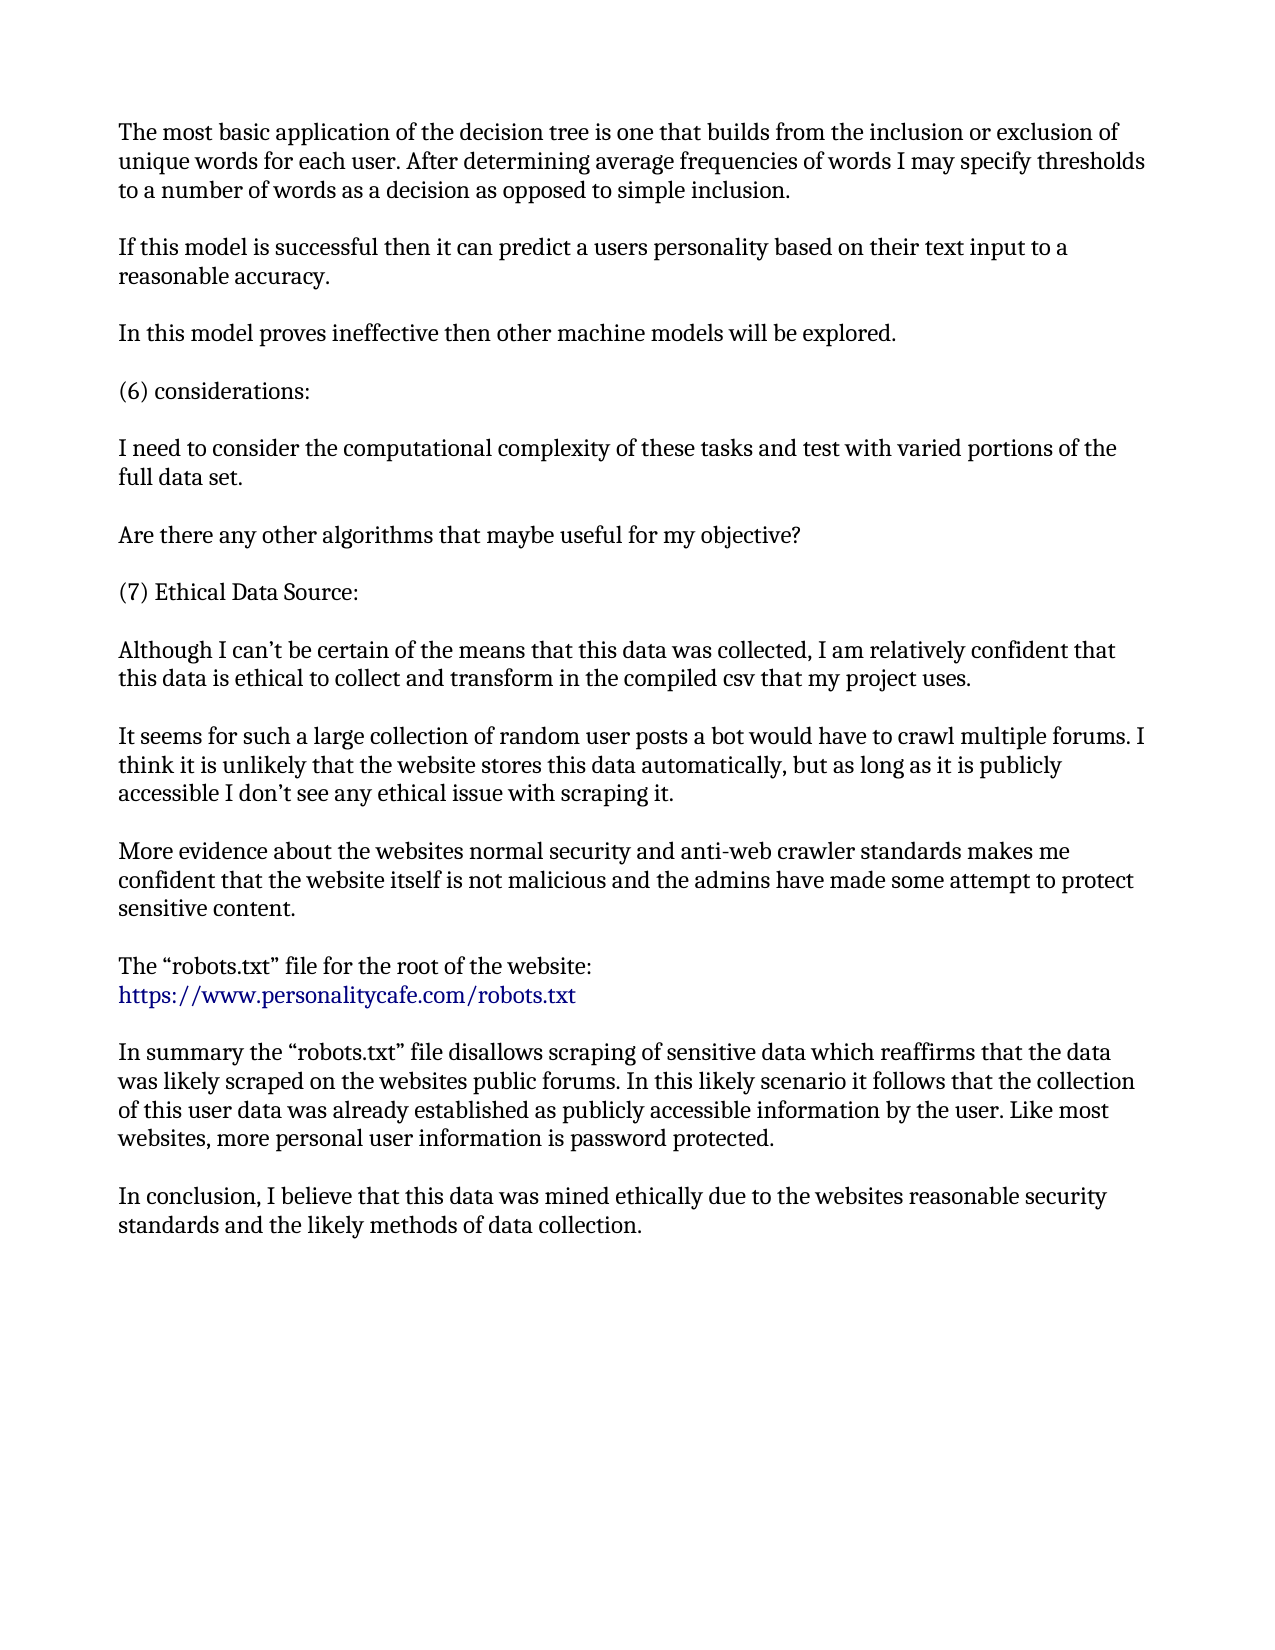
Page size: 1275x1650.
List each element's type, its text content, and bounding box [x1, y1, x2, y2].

text I need to consider the computational complexity of these tasks and test with varied portions of the full data set. [118, 434, 1157, 492]
text In conclusion, I believe that this data was mined ethically due to the websites reasonable security standards and the likely methods of data collection. [118, 1182, 1157, 1239]
text More evidence about the websites normal security and anti-web crawler standards makes me confident that the website itself is not malicious and the admins have made some attempt to protect sensitive content. [118, 837, 1157, 923]
text Are there any other algorithms that maybe useful for my objective? [118, 521, 1157, 549]
text https://www.personalitycafe.com/robots.txt [118, 981, 1157, 1009]
text Although I can’t be certain of the means that this data was collected, I am relatively confident that this data is ethical to collect and transform in the compiled csv that my project uses. [118, 636, 1157, 693]
text In summary the “robots.txt” file disallows scraping of sensitive data which reaffirms that the data was likely scraped on the websites public forums. In this likely scenario it follows that the collection of this user data was already established as publicly accessible information by the user. Like most websites, more personal user information is password protected. [118, 1038, 1157, 1153]
text It seems for such a large collection of random user posts a bot would have to crawl multiple forums. I think it is unlikely that the website stores this data automatically, but as long as it is publicly accessible I don’t see any ethical issue with scraping it. [118, 722, 1157, 808]
text In this model proves ineffective then other machine models will be explored. [118, 319, 1157, 348]
text (6) considerations: [118, 377, 1157, 406]
text (7) Ethical Data Source: [118, 578, 1157, 607]
text The most basic application of the decision tree is one that builds from the inclusion or exclusion of unique words for each user. After determining average frequencies of words I may specify thresholds to a number of words as a decision as opposed to simple inclusion. [118, 118, 1157, 204]
text If this model is successful then it can predict a users personality based on their text input to a reasonable accuracy. [118, 233, 1157, 291]
text The “robots.txt” file for the root of the website: [118, 952, 1157, 981]
